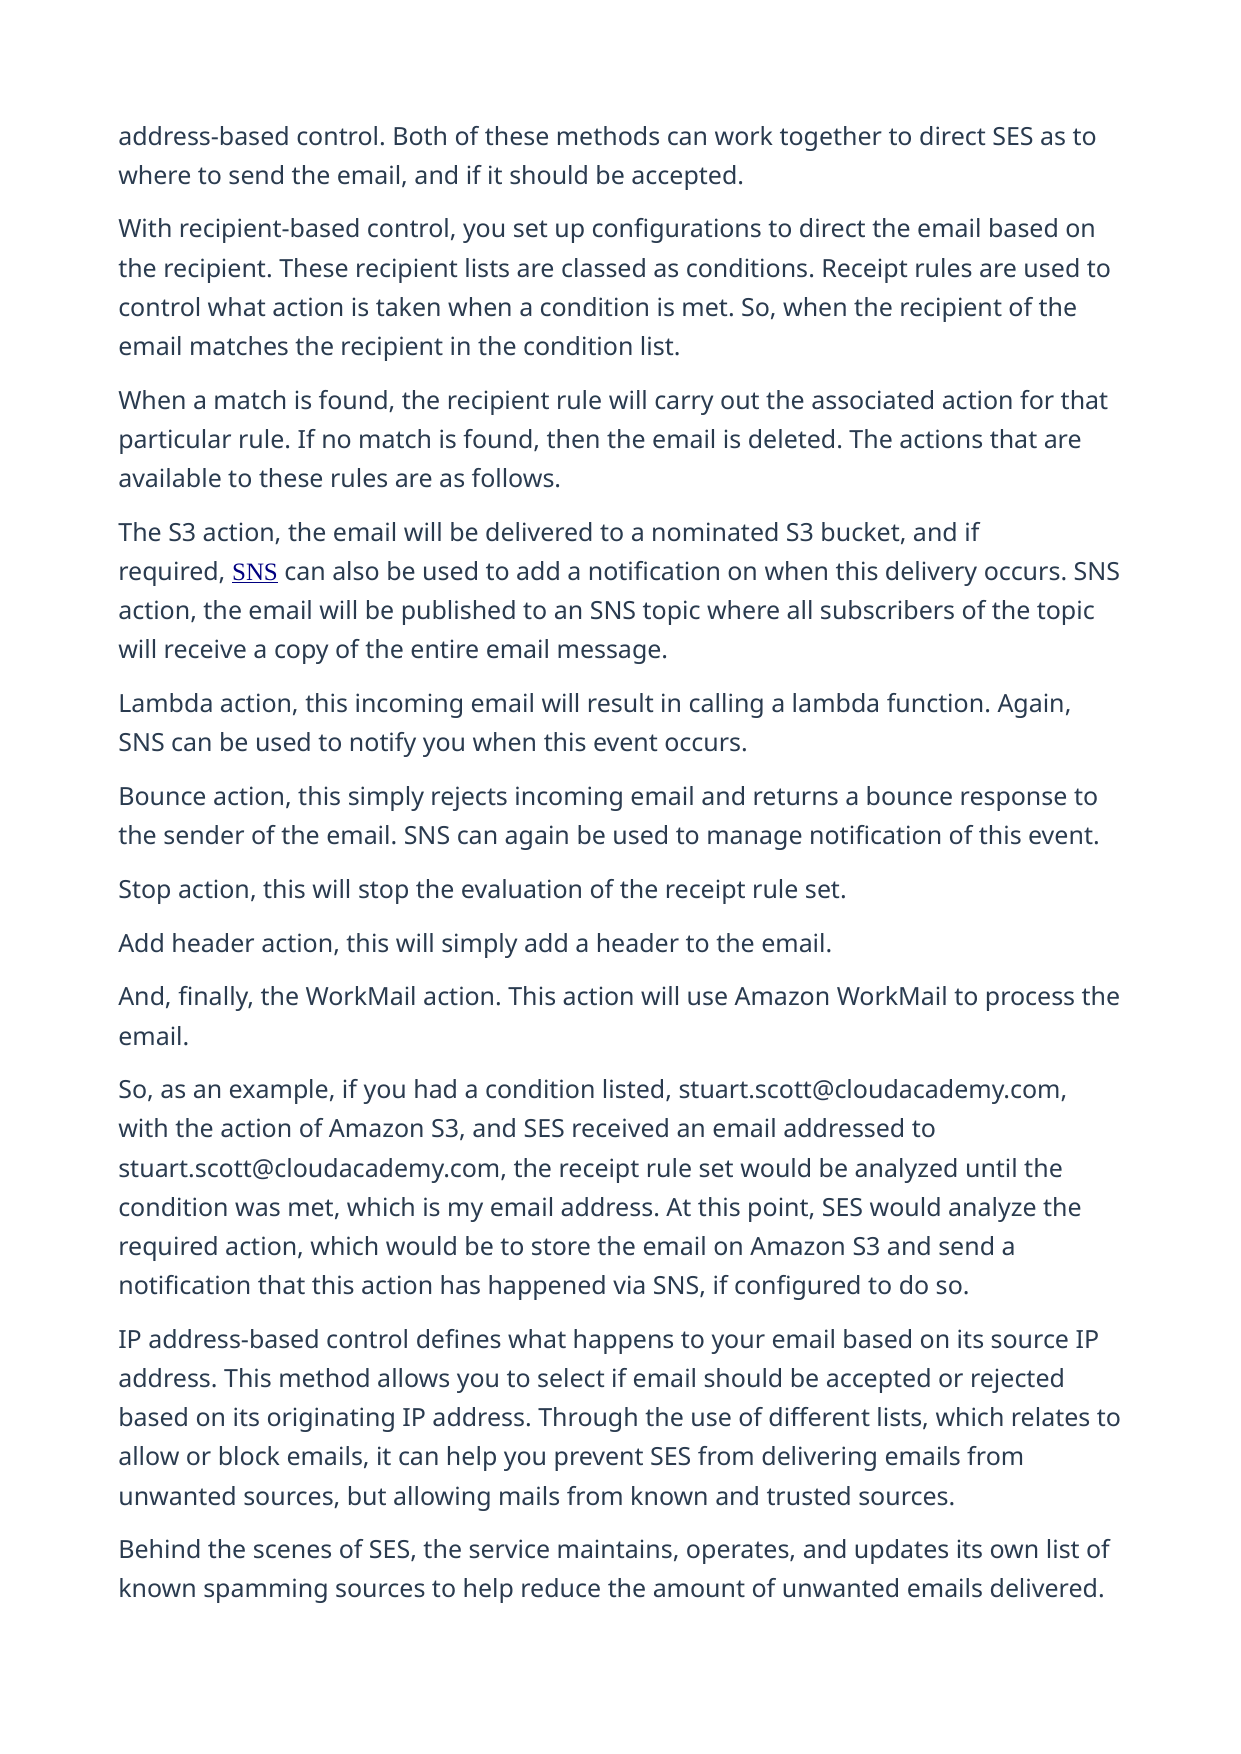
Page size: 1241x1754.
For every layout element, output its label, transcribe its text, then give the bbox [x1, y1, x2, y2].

text Lambda action, this incoming email will result in calling a lambda function. Again, SNS can be used to notify you when this event occurs. [118, 686, 1122, 759]
text Behind the scenes of SES, the service maintains, operates, and updates its own list of known spamming sources to help reduce the amount of unwanted emails delivered. [118, 1532, 1122, 1605]
text The S3 action, the email will be delivered to a nominated S3 bucket, and if required, SNS can also be used to add a notification on when this delivery occurs. SNS action, the email will be published to an SNS topic where all subscribers of the topic will receive a copy of the entire email message. [118, 514, 1122, 666]
text And, finally, the WorkMail action. This action will use Amazon WorkMail to process the email. [118, 979, 1122, 1052]
text address-based control. Both of these methods can work together to direct SES as to where to send the email, and if it should be accepted. [118, 118, 1122, 191]
text When a match is found, the recipient rule will carry out the associated action for that particular rule. If no match is found, then the email is deleted. The actions that are available to these rules are as follows. [118, 382, 1122, 495]
text Stop action, this will stop the evaluation of the receipt rule set. [118, 871, 1122, 906]
text Add header action, this will simply add a header to the email. [118, 925, 1122, 959]
text IP address-based control defines what happens to your email based on its source IP address. This method allows you to select if email should be accepted or rejected based on its originating IP address. Through the use of different lists, which relates to allow or block emails, it can help you prevent SES from delivering emails from unwanted sources, but allowing mails from known and trusted sources. [118, 1321, 1122, 1512]
text Bounce action, this simply rejects incoming email and returns a bounce response to the sender of the email. SNS can again be used to manage notification of this event. [118, 778, 1122, 852]
text With recipient-based control, you set up configurations to direct the email based on the recipient. These recipient lists are classed as conditions. Receipt rules are used to control what action is taken when a condition is met. So, when the recipient of the email matches the recipient in the condition list. [118, 211, 1122, 363]
text So, as an example, if you had a condition listed, stuart.scott@cloudacademy.com, with the action of Amazon S3, and SES received an email addressed to stuart.scott@cloudacademy.com, the receipt rule set would be analyzed until the condition was met, which is my email address. At this point, SES would analyze the required action, which would be to store the email on Amazon S3 and send a notification that this action has happened via SNS, if configured to do so. [118, 1072, 1122, 1302]
